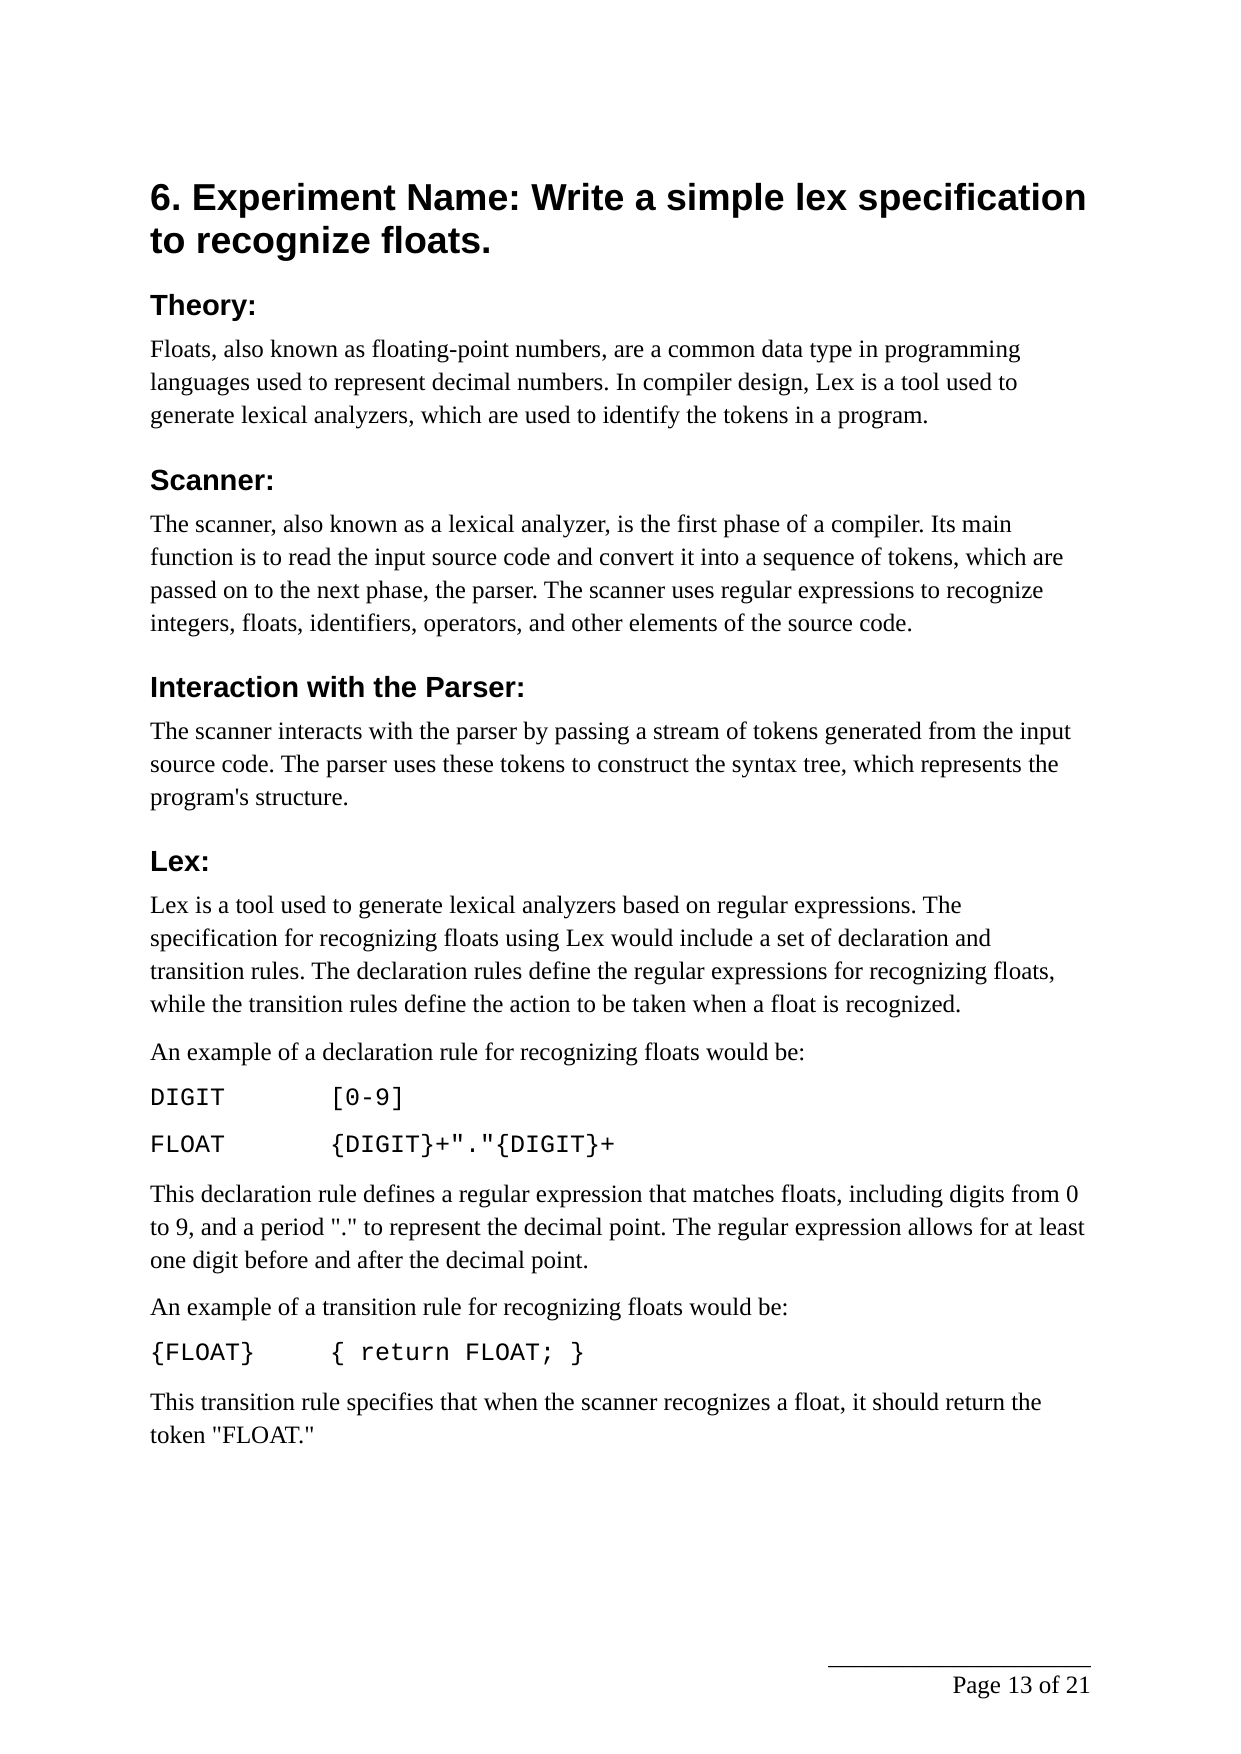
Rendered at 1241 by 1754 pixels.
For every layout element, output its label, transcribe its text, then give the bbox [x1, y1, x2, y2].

text {FLOAT} { return FLOAT; } [150, 1340, 1091, 1368]
text FLOAT {DIGIT}+"."{DIGIT}+ [150, 1132, 1091, 1160]
text DIGIT [0-9] [150, 1084, 1091, 1113]
text The scanner interacts with the parser by passing a stream of tokens generated from the input source code. The parser uses these tokens to construct the syntax tree, which represents the program's structure. [150, 716, 1091, 811]
text Lex is a tool used to generate lexical analyzers based on regular expressions. The specification for recognizing floats using Lex would include a set of declaration and transition rules. The declaration rules define the regular expressions for recognizing floats, while the transition rules define the action to be taken when a float is recognized. [150, 890, 1091, 1018]
text This declaration rule defines a regular expression that matches floats, including digits from 0 to 9, and a period "." to represent the decimal point. The regular expression allows for at least one digit before and after the decimal point. [150, 1179, 1091, 1273]
subtitle Theory: [150, 288, 1091, 322]
text The scanner, also known as a lexical analyzer, is the first phase of a compiler. Its main function is to read the input source code and convert it into a sequence of tokens, which are passed on to the next phase, the parser. The scanner uses regular expressions to recognize integers, floats, identifiers, operators, and other elements of the source code. [150, 509, 1091, 636]
text An example of a declaration rule for recognizing floats would be: [150, 1037, 1091, 1066]
text An example of a transition rule for recognizing floats would be: [150, 1292, 1091, 1321]
subtitle Interaction with the Parser: [150, 670, 1091, 703]
text Floats, also known as floating-point numbers, are a common data type in programming languages used to represent decimal numbers. In compiler design, Lex is a tool used to generate lexical analyzers, which are used to identify the tokens in a program. [150, 334, 1091, 429]
subtitle Lex: [150, 844, 1091, 878]
text This transition rule specifies that when the scanner recognizes a float, it should return the token "FLOAT." [150, 1387, 1091, 1449]
subtitle Scanner: [150, 463, 1091, 496]
subtitle 6. Experiment Name: Write a simple lex specification to recognize floats. [150, 175, 1091, 261]
